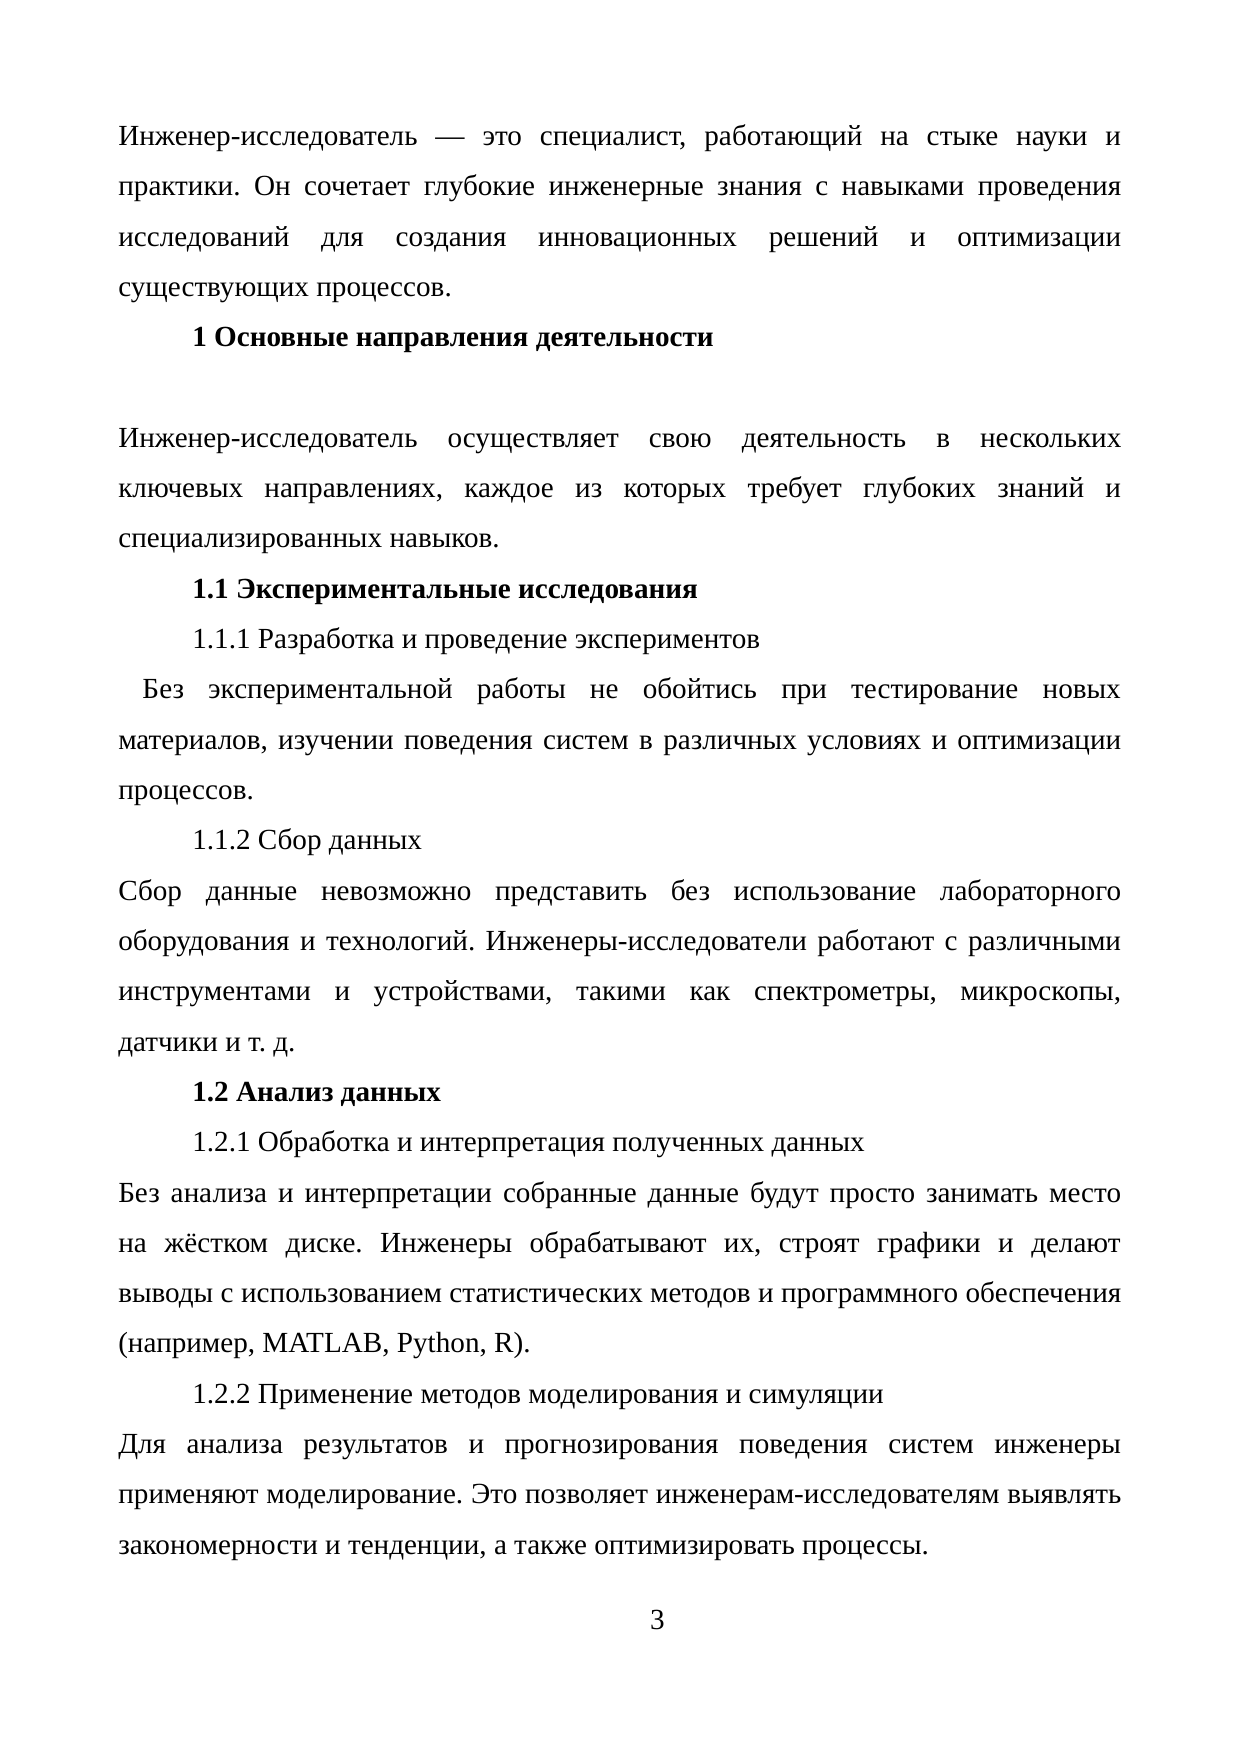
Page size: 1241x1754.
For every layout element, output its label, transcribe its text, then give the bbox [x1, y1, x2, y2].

text Без анализа и интерпретации собранные данные будут просто занимать место на жёстком диске. Инженеры обрабатывают их, строят графики и делают выводы с использованием статистических методов и программного обеспечения (например, MATLAB, Python, R). [118, 1175, 1122, 1359]
subtitle Обработка и интерпретация полученных данных [118, 1124, 1122, 1158]
text Сбор данные невозможно представить без использование лабораторного оборудования и технологий. Инженеры-исследователи работают с различными инструментами и устройствами, такими как спектрометры, микроскопы, датчики и т. д. [118, 873, 1122, 1057]
subtitle Анализ данных [118, 1074, 1122, 1108]
text Для анализа результатов и прогнозирования поведения систем инженеры применяют моделирование. Это позволяет инженерам-исследователям выявлять закономерности и тенденции, а также оптимизировать процессы. [118, 1426, 1122, 1560]
text Без экспериментальной работы не обойтись при тестирование новых материалов, изучении поведения систем в различных условиях и оптимизации процессов. [118, 672, 1122, 806]
text Инженер-исследователь — это специалист, работающий на стыке науки и практики. Он сочетает глубокие инженерные знания с навыками проведения исследований для создания инновационных решений и оптимизации существующих процессов. [118, 118, 1122, 303]
subtitle Основные направления деятельности [118, 319, 1122, 353]
subtitle Разработка и проведение экспериментов [118, 621, 1122, 655]
text Инженер-исследователь осуществляет свою деятельность в нескольких ключевых направлениях, каждое из которых требует глубоких знаний и специализированных навыков. [118, 370, 1122, 554]
subtitle Экспериментальные исследования [118, 571, 1122, 604]
subtitle Сбор данных [118, 822, 1122, 856]
subtitle Применение методов моделирования и симуляции [118, 1376, 1122, 1409]
